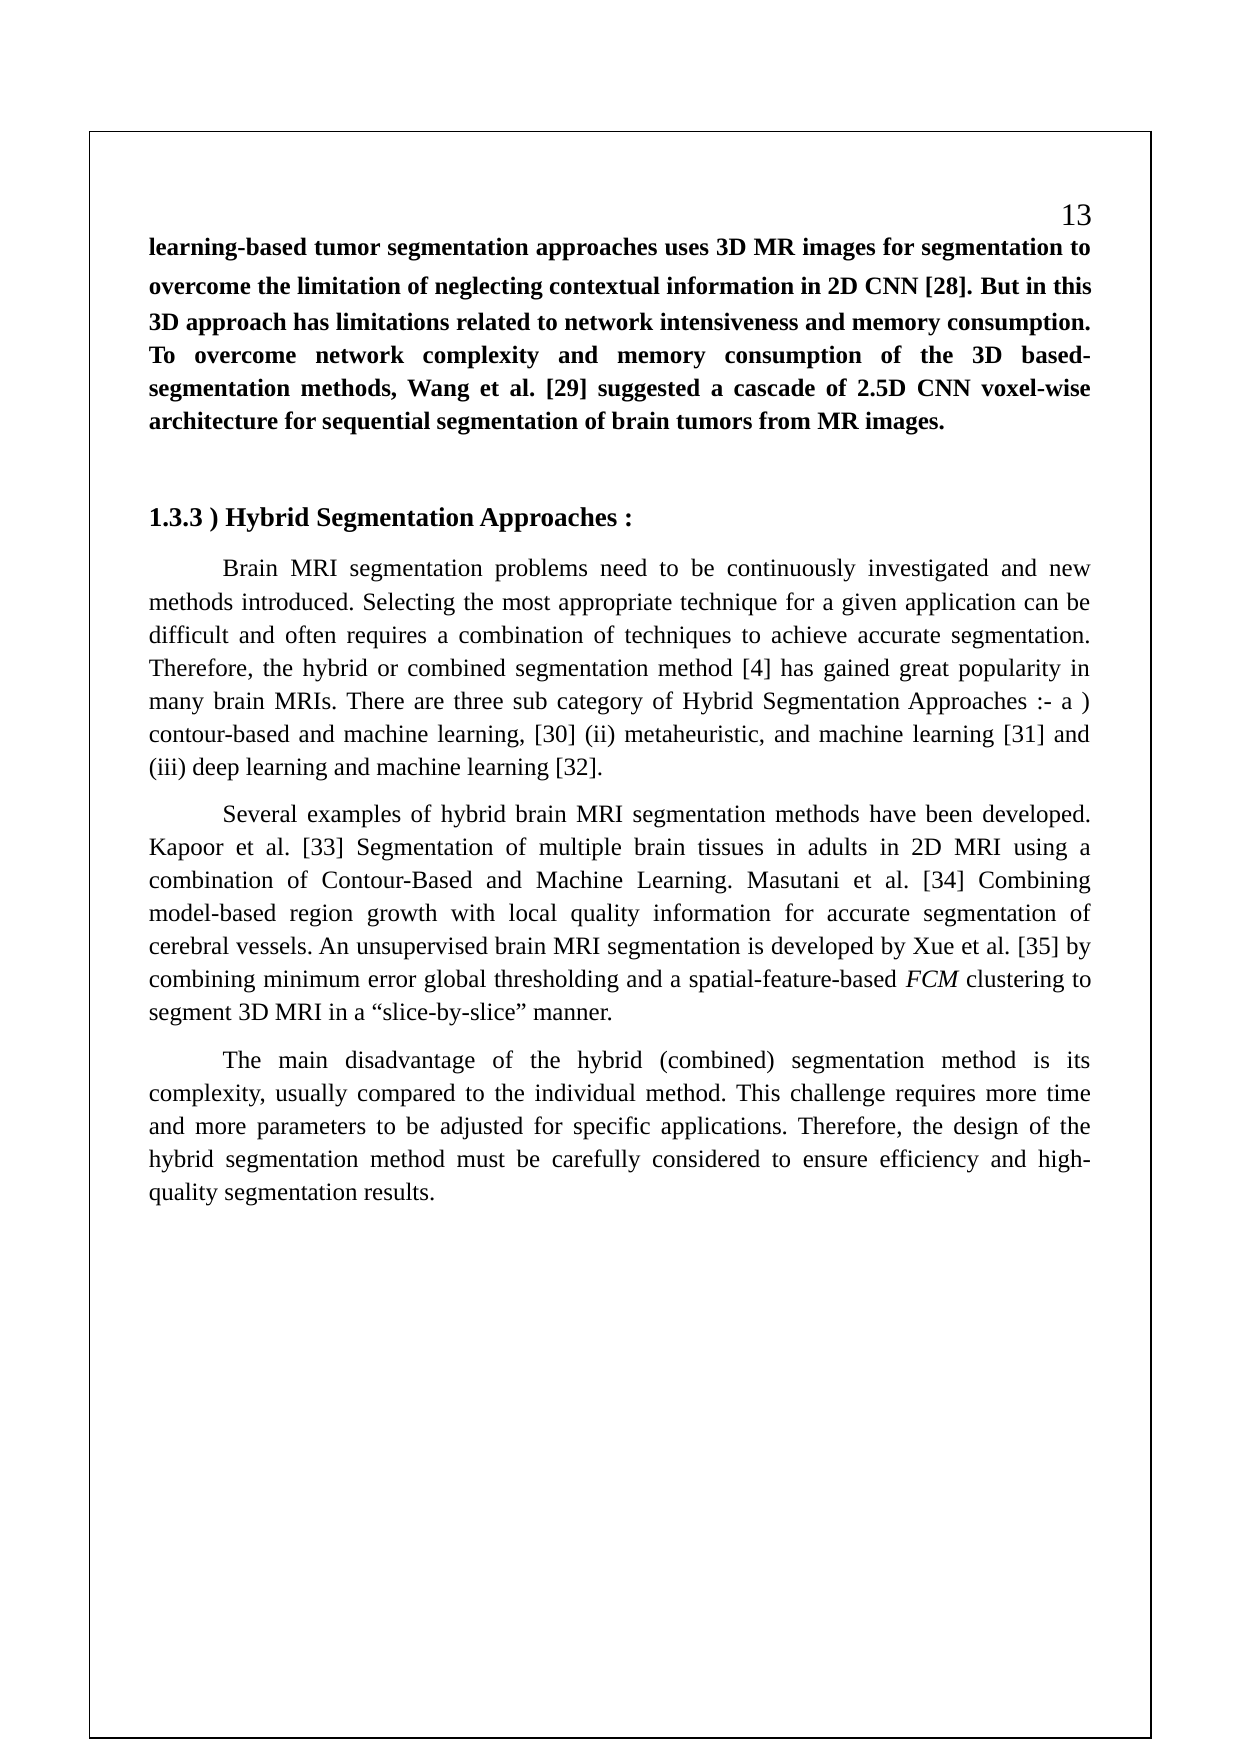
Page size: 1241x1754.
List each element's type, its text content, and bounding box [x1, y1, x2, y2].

text learning-based tumor segmentation approaches uses 3D MR images for segmentation to overcome the limitation of neglecting contextual information in 2D CNN [28]. But in this 3D approach has limitations related to network intensiveness and memory consumption. To overcome network complexity and memory consumption of the 3D based-segmentation methods, Wang et al. [29] suggested a cascade of 2.5D CNN voxel-wise architecture for sequential segmentation of brain tumors from MR images. [148, 232, 1092, 434]
text Brain MRI segmentation problems need to be continuously investigated and new methods introduced. Selecting the most appropriate technique for a given application can be difficult and often requires a combination of techniques to achieve accurate segmentation. Therefore, the hybrid or combined segmentation method [4] has gained great popularity in many brain MRIs. There are three sub category of Hybrid Segmentation Approaches :- a ) contour-based and machine learning, [30] (ii) metaheuristic, and machine learning [31] and (iii) deep learning and machine learning [32]. [148, 551, 1092, 781]
text 1.3.3 ) Hybrid Segmentation Approaches : [148, 501, 1092, 532]
text The main disadvantage of the hybrid (combined) segmentation method is its complexity, usually compared to the individual method. This challenge requires more time and more parameters to be adjusted for specific applications. Therefore, the design of the hybrid segmentation method must be carefully considered to ensure efficiency and high-quality segmentation results. [148, 1045, 1092, 1206]
text Several examples of hybrid brain MRI segmentation methods have been developed. Kapoor et al. [33] Segmentation of multiple brain tissues in adults in 2D MRI using a combination of Contour-Based and Machine Learning. Masutani et al. [34] Combining model-based region growth with local quality information for accurate segmentation of cerebral vessels. An unsupervised brain MRI segmentation is developed by Xue et al. [35] by combining minimum error global thresholding and a spatial-feature-based FCM clustering to segment 3D MRI in a “slice-by-slice” manner. [148, 799, 1092, 1026]
